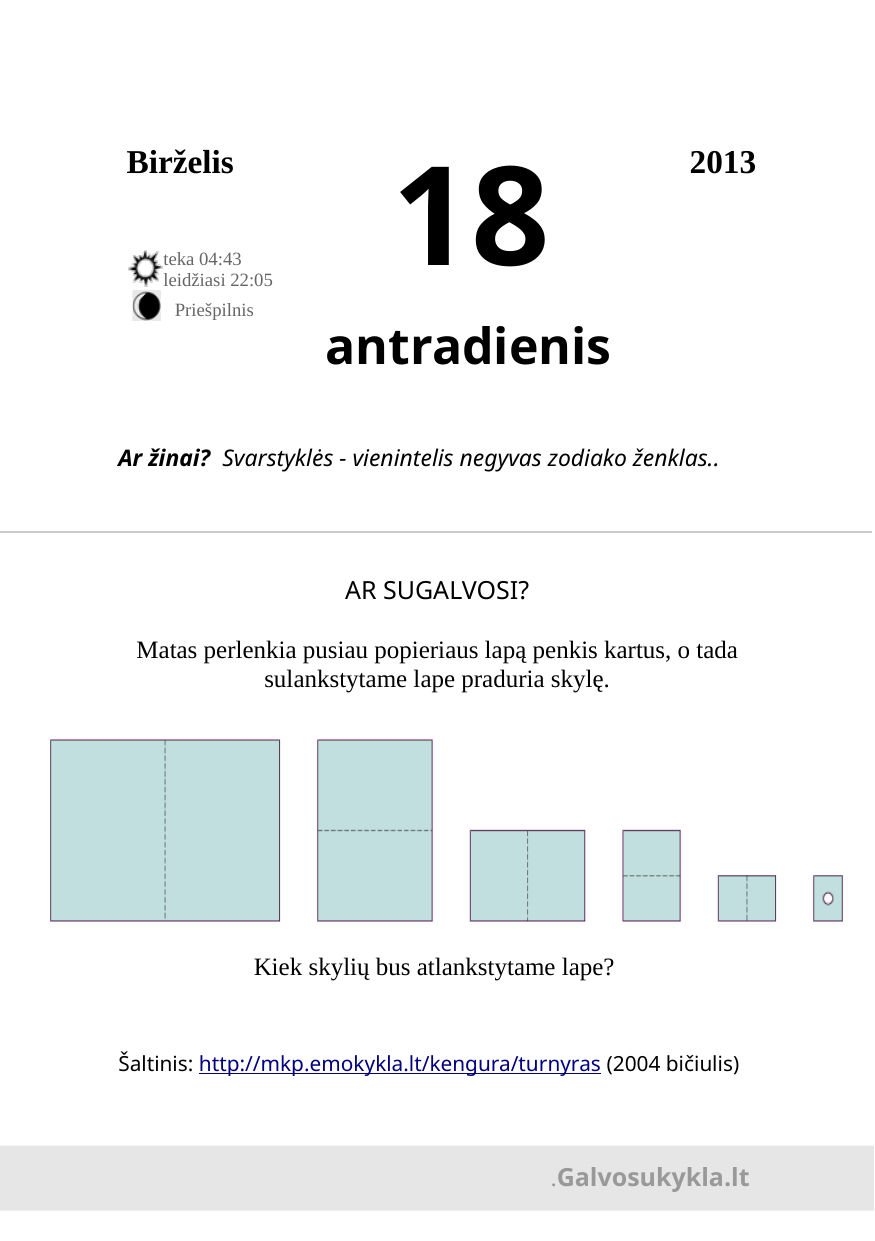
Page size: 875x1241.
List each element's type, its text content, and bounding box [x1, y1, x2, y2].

picture [48, 737, 845, 923]
text Kiek skylių bus atlankstytame lape? [118, 952, 756, 981]
table_header 18 antradienis [299, 118, 638, 379]
table_header Priešpilnis [118, 288, 298, 379]
text Ar žinai? Svarstyklės - vienintelis negyvas zodiako ženklas.. [118, 442, 756, 473]
text AR SUGALVOSI? [118, 573, 756, 607]
table_header Birželis teka 04:43 leidžiasi 22:05 [118, 118, 298, 287]
text Šaltinis: http://mkp.emokykla.lt/kengura/turnyras (2004 bičiulis) [118, 1049, 756, 1077]
table_header 2013 [638, 118, 756, 379]
text Matas perlenkia pusiau popieriaus lapą penkis kartus, o tada sulankstytame lape praduria skylę. [118, 635, 756, 693]
